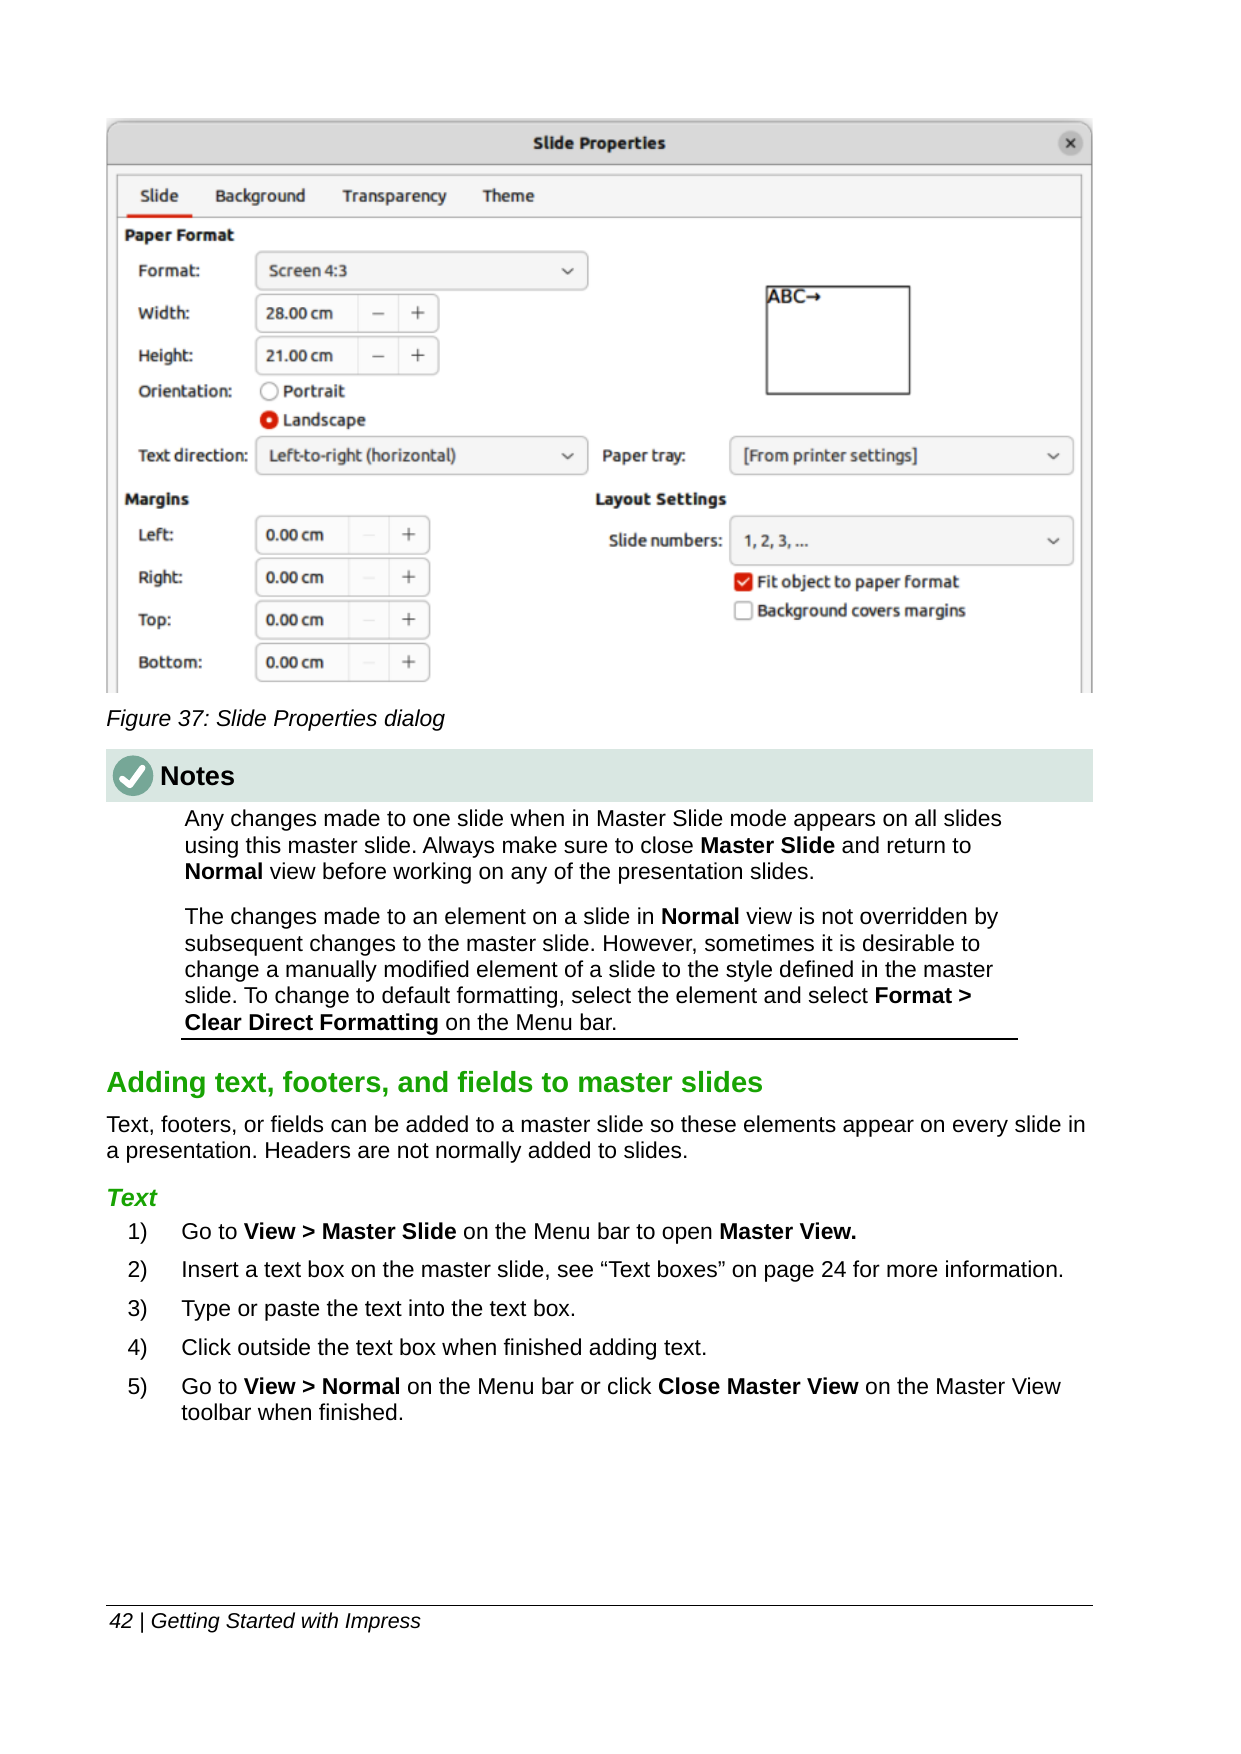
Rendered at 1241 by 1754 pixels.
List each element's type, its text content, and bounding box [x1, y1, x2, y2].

text Figure 37: Slide Properties dialog [106, 705, 1093, 731]
text Text, footers, or fields can be added to a master slide so these elements appear on every slide in a presentation. Headers are not normally added to slides. [106, 1111, 1093, 1164]
text Any changes made to one slide when in Master Slide mode appears on all slides using this master slide. Always make sure to close Master Slide and return to Normal view before working on any of the presentation slides. [181, 802, 1018, 884]
text The changes made to an element on a slide in Normal view is not overridden by subsequent changes to the master slide. However, sometimes it is desirable to change a manually modified element of a slide to the style defined in the master slide. To change to default formatting, select the element and select Format > Clear Direct Formatting on the Menu bar. [181, 900, 1018, 1038]
picture [106, 118, 1093, 693]
subtitle Notes [106, 749, 1093, 802]
subtitle Adding text, footers, and fields to master slides [106, 1065, 1093, 1099]
subtitle Text [106, 1183, 1093, 1211]
list Go to View > Master Slide on the Menu bar to open Master View. [148, 1218, 1093, 1244]
list Type or paste the text into the text box. [148, 1295, 1093, 1322]
list Go to View > Normal on the Menu bar or click Close Master View on the Master View toolbar when finished. [148, 1373, 1093, 1426]
list Insert a text box on the master slide, see “Text boxes” on page 24 for more information. [148, 1256, 1093, 1283]
list Click outside the text box when finished adding text. [148, 1334, 1093, 1361]
